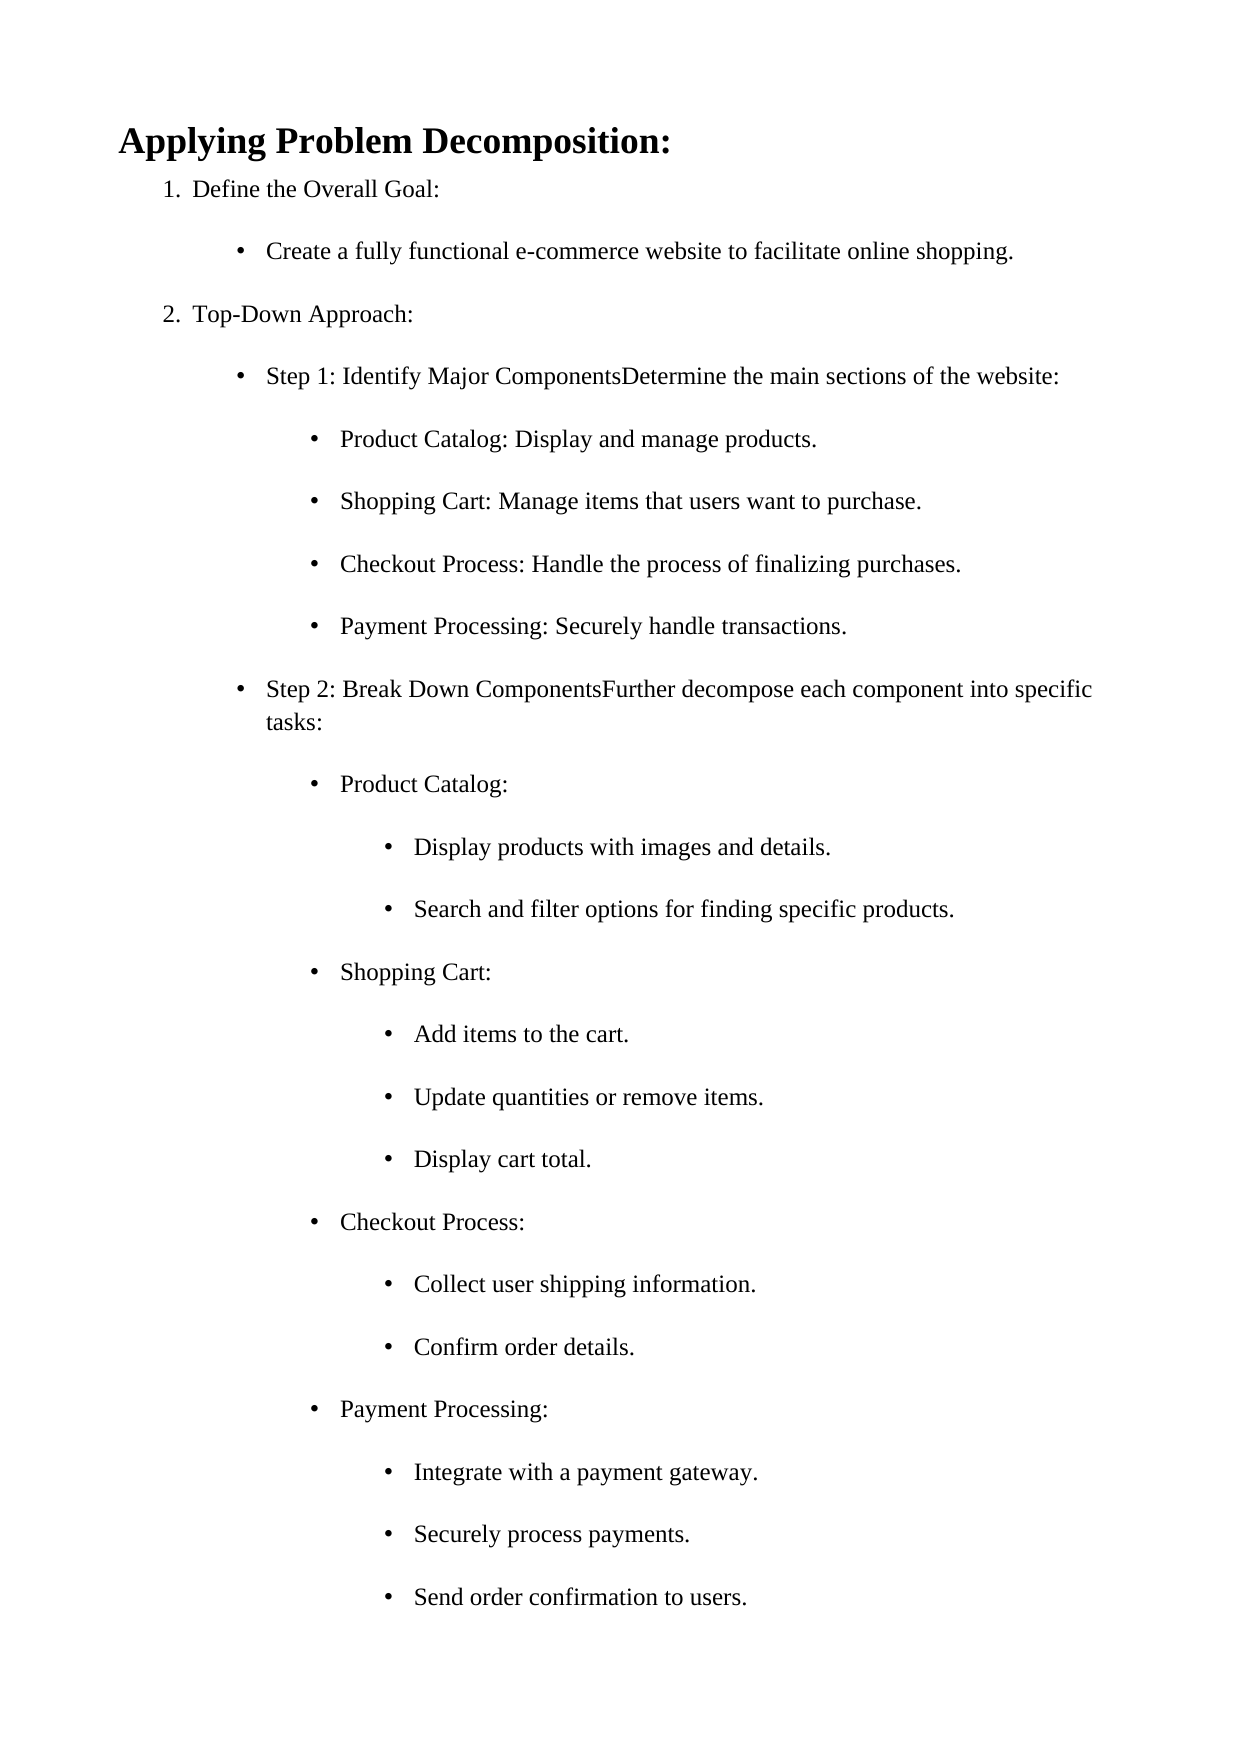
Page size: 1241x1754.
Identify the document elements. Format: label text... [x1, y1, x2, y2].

list Add items to the cart. [384, 1019, 1122, 1048]
list Update quantities or remove items. [384, 1082, 1122, 1111]
subtitle Applying Problem Decomposition: [118, 118, 1122, 161]
list Define the Overall Goal: [162, 174, 1122, 202]
list Collect user shipping information. [384, 1269, 1122, 1298]
list Securely process payments. [384, 1519, 1122, 1548]
list Checkout Process: [310, 1207, 1122, 1236]
list Payment Processing: Securely handle transactions. [310, 611, 1122, 640]
list Integrate with a payment gateway. [384, 1457, 1122, 1486]
list Create a fully functional e-commerce website to facilitate online shopping. [236, 236, 1122, 265]
list Product Catalog: [310, 769, 1122, 798]
list Send order confirmation to users. [384, 1582, 1122, 1611]
list Confirm order details. [384, 1332, 1122, 1361]
list Top-Down Approach: [162, 299, 1122, 327]
list Shopping Cart: [310, 957, 1122, 986]
list Display products with images and details. [384, 832, 1122, 861]
list Step 2: Break Down ComponentsFurther decompose each component into specific tasks: [236, 674, 1122, 736]
list Checkout Process: Handle the process of finalizing purchases. [310, 549, 1122, 577]
list Display cart total. [384, 1144, 1122, 1173]
list Search and filter options for finding specific products. [384, 894, 1122, 923]
list Payment Processing: [310, 1394, 1122, 1423]
list Product Catalog: Display and manage products. [310, 424, 1122, 452]
list Step 1: Identify Major ComponentsDetermine the main sections of the website: [236, 361, 1122, 390]
list Shopping Cart: Manage items that users want to purchase. [310, 486, 1122, 515]
